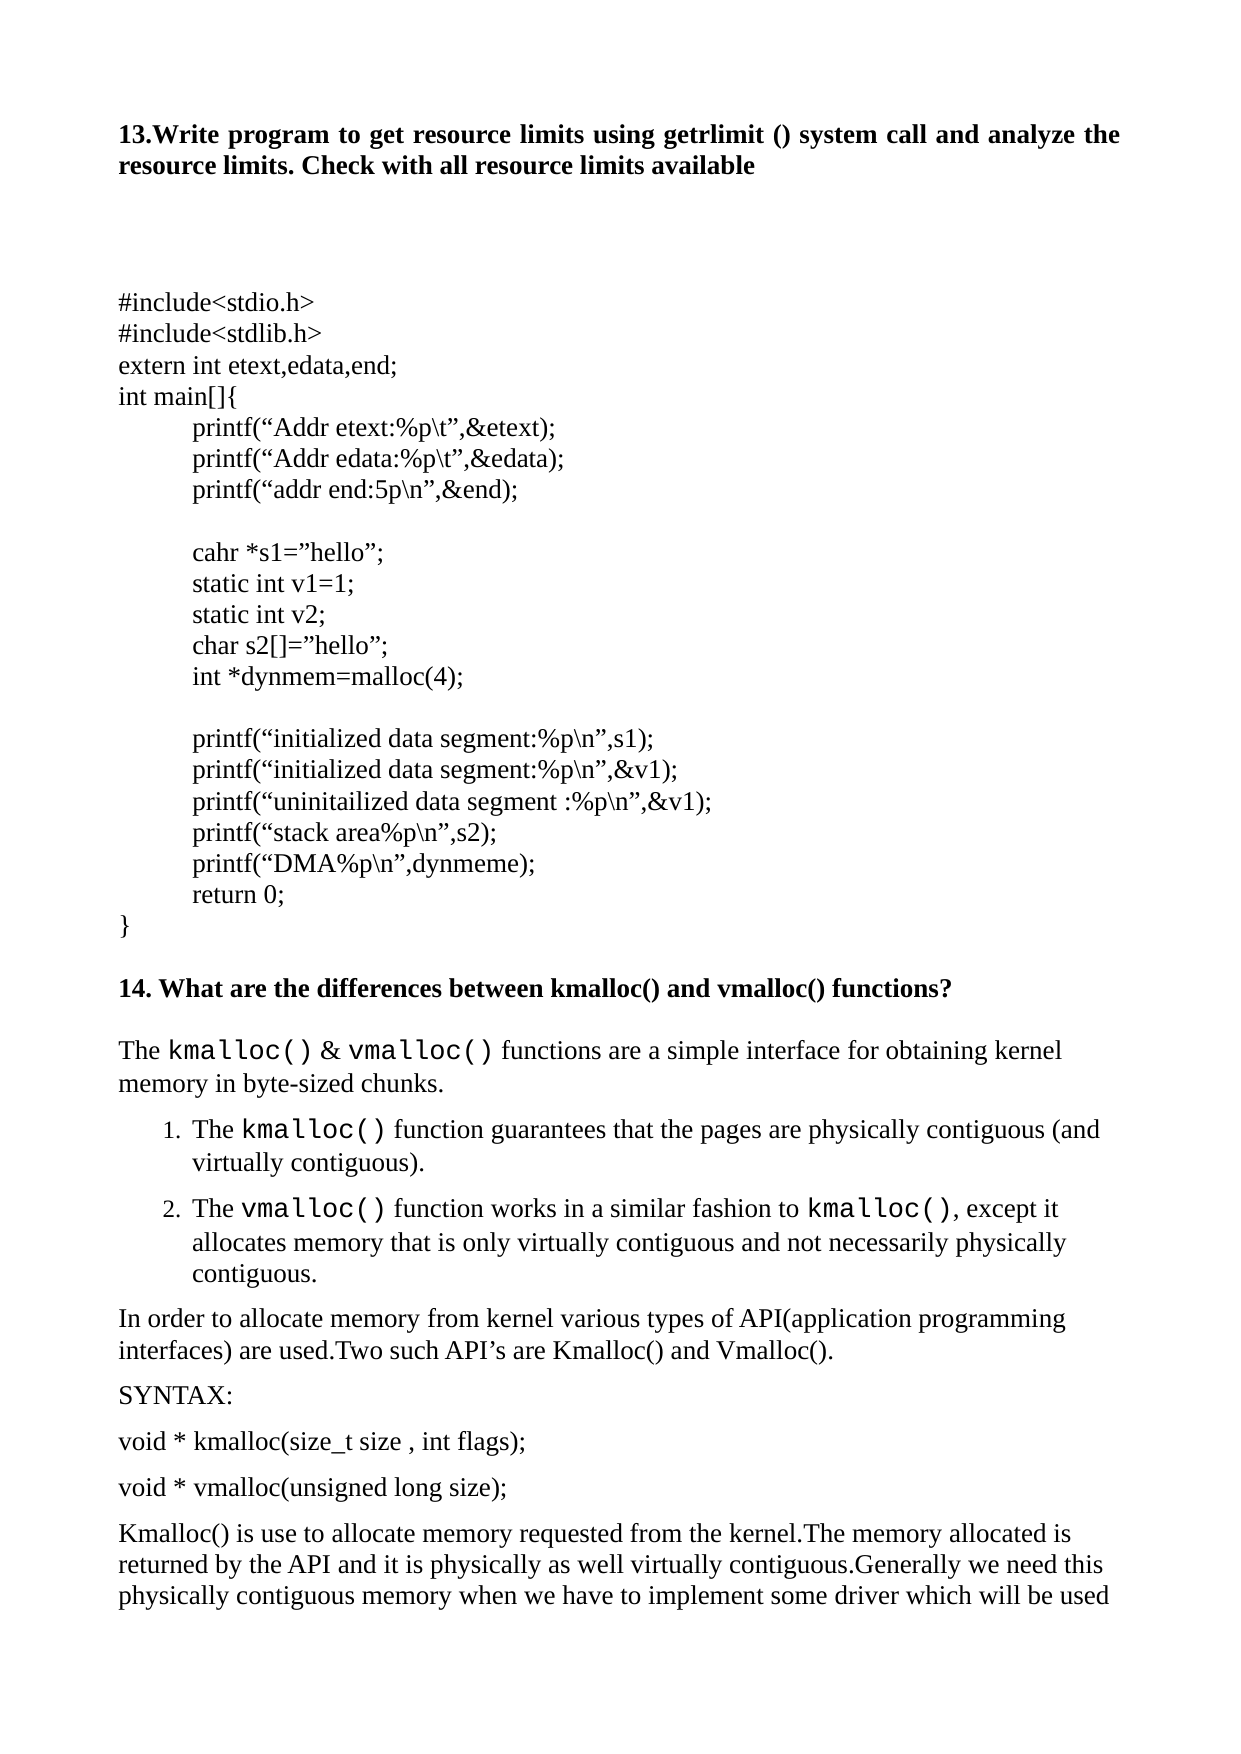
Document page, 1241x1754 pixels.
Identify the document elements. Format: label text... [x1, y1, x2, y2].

text printf(“initialized data segment:%p\n”,s1); [118, 722, 1122, 754]
text Kmalloc() is use to allocate memory requested from the kernel.The memory allocated is returned by the API and it is physically as well virtually contiguous.Generally we need this physically contiguous memory when we have to implement some driver which will be used [118, 1517, 1122, 1610]
list The kmalloc() function guarantees that the pages are physically contiguous (and virtually contiguous). [162, 1113, 1122, 1178]
list The vmalloc() function works in a similar fashion to kmalloc(), except it allocates memory that is only virtually contiguous and not necessarily physically contiguous. [162, 1192, 1122, 1288]
text #include<stdlib.h> [118, 318, 1122, 349]
text char s2[]=”hello”; [118, 629, 1122, 660]
text void * kmalloc(size_t size , int flags); [118, 1425, 1122, 1456]
text cahr *s1=”hello”; [118, 536, 1122, 567]
text extern int etext,edata,end; [118, 349, 1122, 380]
text static int v1=1; [118, 567, 1122, 598]
text 13.Write program to get resource limits using getrlimit () system call and analyze the resource limits. Check with all resource limits available [118, 118, 1122, 180]
text printf(“DMA%p\n”,dynmeme); [118, 847, 1122, 878]
text The kmalloc() & vmalloc() functions are a simple interface for obtaining kernel memory in byte-sized chunks. [118, 1034, 1122, 1098]
text return 0; [118, 878, 1122, 909]
text 14. What are the differences between kmalloc() and vmalloc() functions? [118, 972, 1122, 1003]
text printf(“stack area%p\n”,s2); [118, 816, 1122, 847]
text printf(“addr end:5p\n”,&end); [118, 473, 1122, 504]
text #include<stdio.h> [118, 286, 1122, 318]
text SYNTAX: [118, 1379, 1122, 1411]
text printf(“Addr etext:%p\t”,&etext); [118, 411, 1122, 442]
text static int v2; [118, 598, 1122, 629]
text } [118, 909, 1122, 941]
text In order to allocate memory from kernel various types of API(application programming interfaces) are used.Two such API’s are Kmalloc() and Vmalloc(). [118, 1303, 1122, 1365]
text int main[]{ [118, 380, 1122, 411]
text void * vmalloc(unsigned long size); [118, 1471, 1122, 1502]
text printf(“uninitailized data segment :%p\n”,&v1); [118, 785, 1122, 816]
text int *dynmem=malloc(4); [118, 660, 1122, 691]
text printf(“initialized data segment:%p\n”,&v1); [118, 754, 1122, 785]
text printf(“Addr edata:%p\t”,&edata); [118, 442, 1122, 473]
